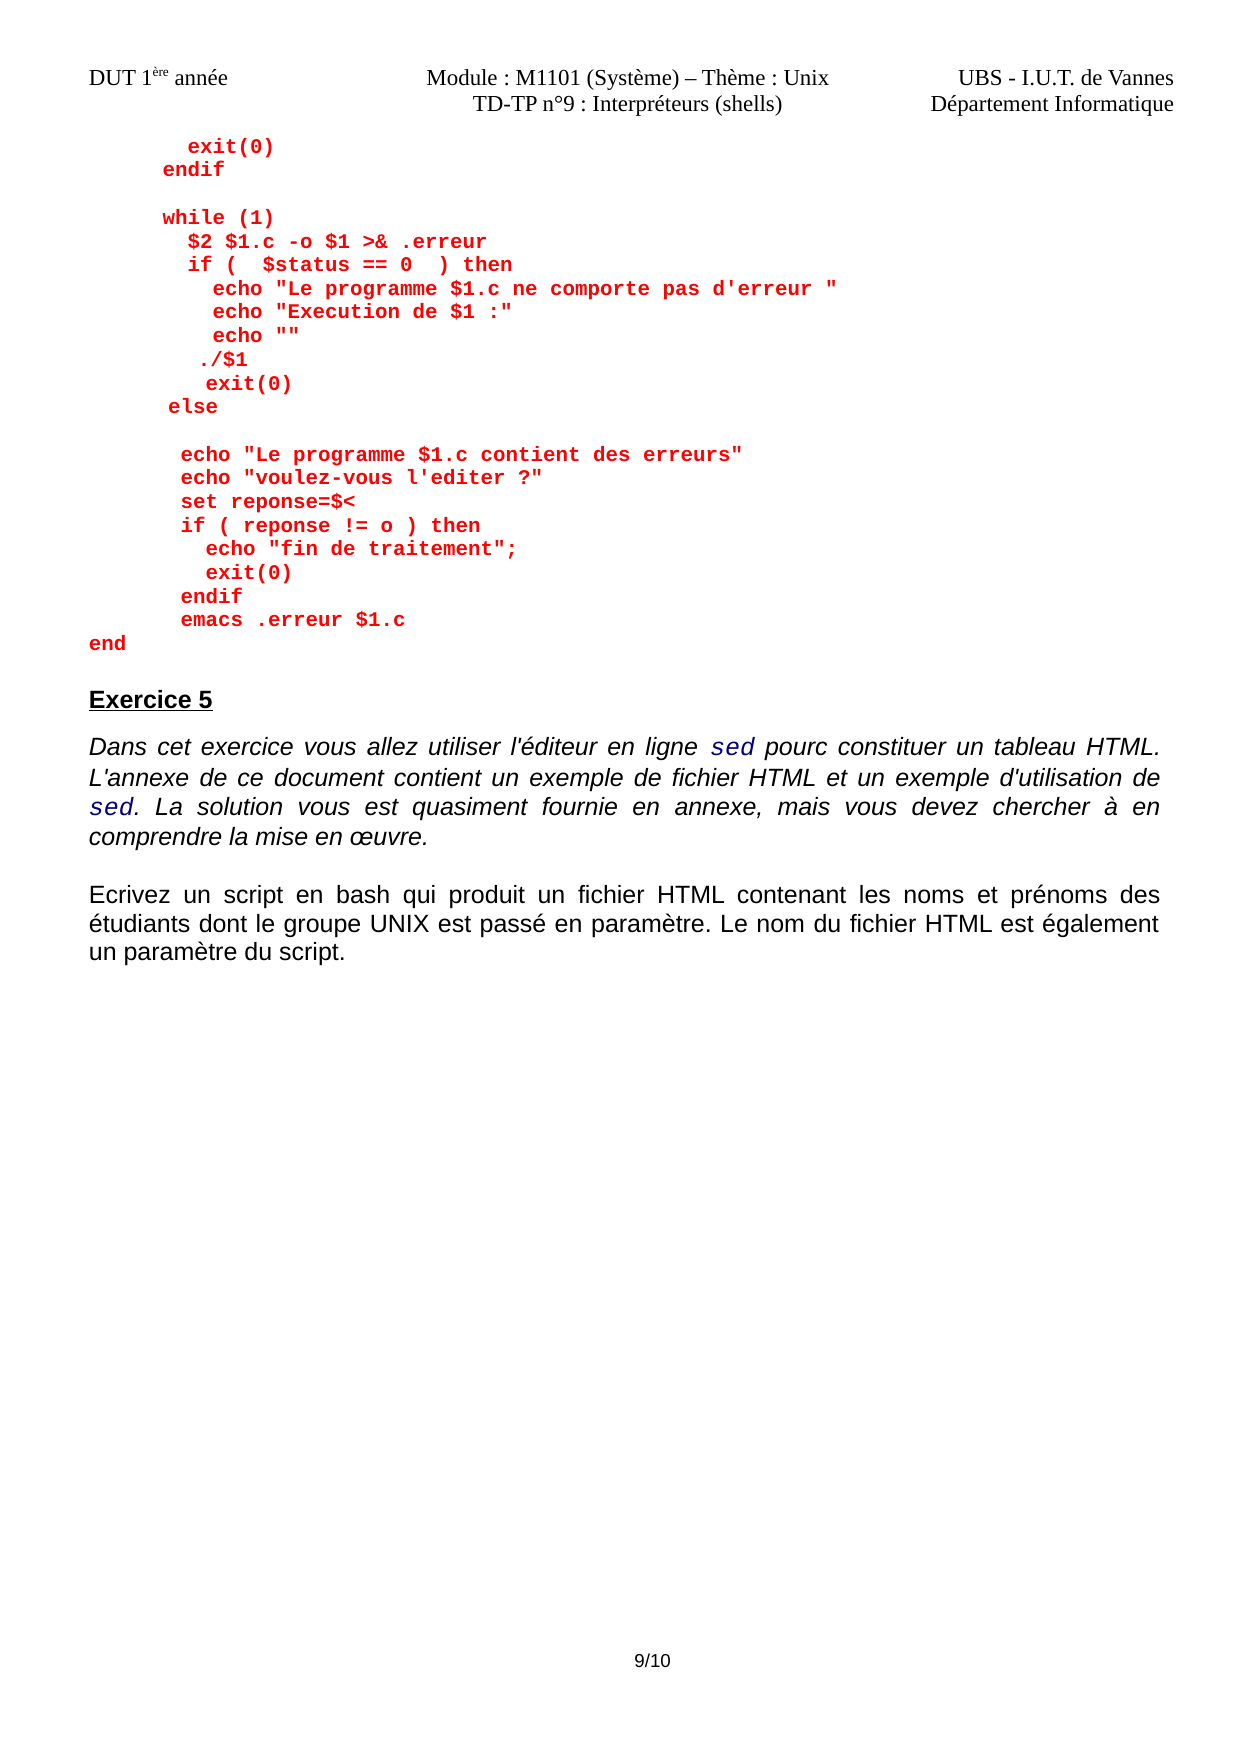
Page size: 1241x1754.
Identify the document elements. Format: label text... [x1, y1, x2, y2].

text echo "" [89, 325, 1162, 349]
text end [89, 633, 1162, 657]
list echo "fin de traitement"; [118, 538, 1162, 562]
text Dans cet exercice vous allez utiliser l'éditeur en ligne sed pourc constituer un tableau HTML. L'annexe de ce document contient un exemple de fichier HTML et un exemple d'utilisation de sed. La solution vous est quasiment fournie en annexe, mais vous devez chercher à en comprendre la mise en œuvre. [89, 732, 1162, 851]
list if ( reponse != o ) then [118, 515, 1162, 538]
text $2 $1.c -o $1 >& .erreur [89, 231, 1162, 254]
text echo "Le programme $1.c ne comporte pas d'erreur " [89, 278, 1162, 302]
list endif [118, 586, 1162, 609]
text exit(0) [89, 136, 1162, 159]
text echo "Execution de $1 :" [89, 302, 1162, 325]
text if ( $status == 0 ) then [89, 254, 1162, 278]
list echo "voulez-vous l'editer ?" [118, 467, 1162, 491]
text Ecrivez un script en bash qui produit un fichier HTML contenant les noms et prénoms des étudiants dont le groupe UNIX est passé en paramètre. Le nom du fichier HTML est également un paramètre du script. [89, 880, 1162, 966]
list emacs .erreur $1.c [118, 609, 1162, 633]
list ./$1 [112, 349, 1162, 372]
text while (1) [89, 207, 1162, 231]
text Exercice 5 [89, 685, 1162, 714]
text endif [89, 159, 1162, 183]
list set reponse=$< [118, 491, 1162, 515]
list exit(0) [118, 562, 1162, 586]
list else [118, 396, 1162, 420]
list exit(0) [118, 372, 1162, 396]
list echo "Le programme $1.c contient des erreurs" [118, 444, 1162, 467]
